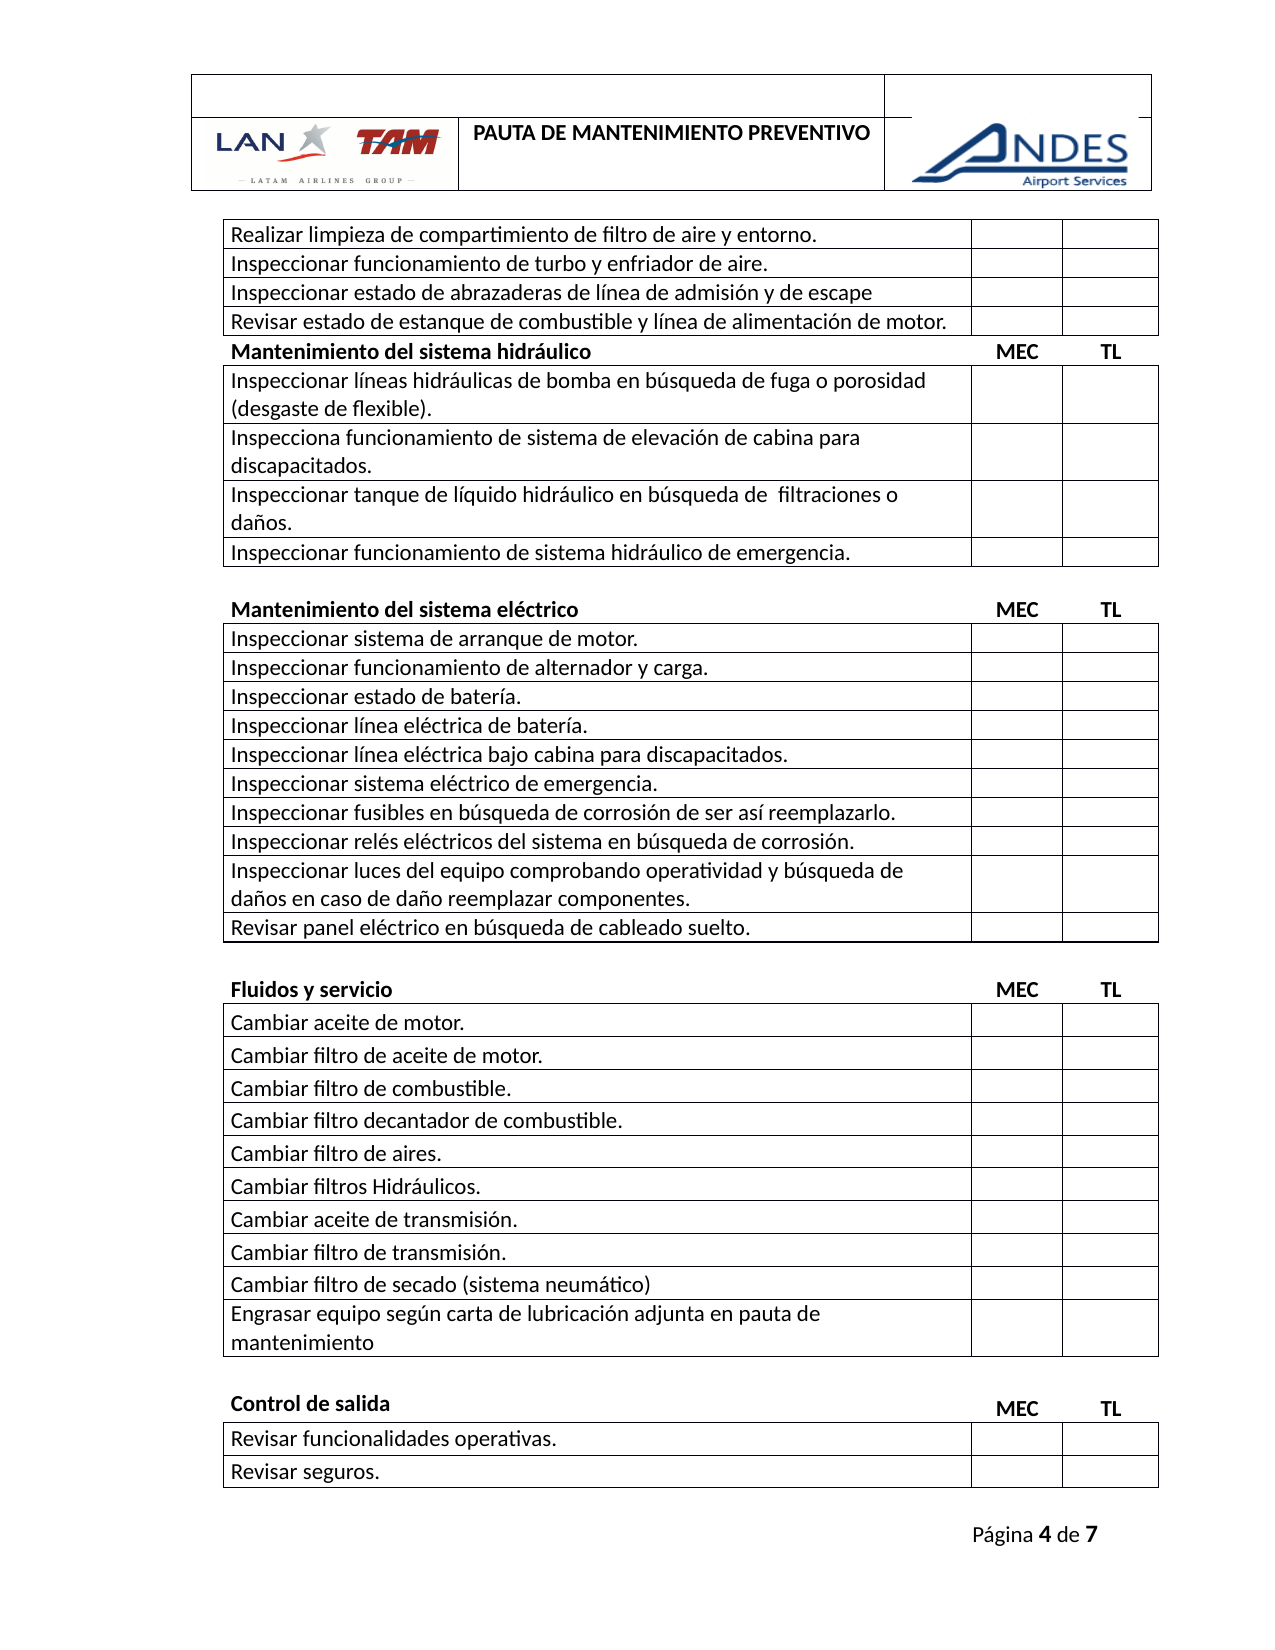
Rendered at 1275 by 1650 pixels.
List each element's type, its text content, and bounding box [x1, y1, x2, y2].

table_cell [972, 769, 1062, 797]
table_cell Cambiar filtro de transmisión. [224, 1234, 971, 1266]
table_cell [972, 1103, 1062, 1134]
table_cell [972, 1234, 1062, 1266]
table_cell MEC [971, 970, 1063, 1003]
table_cell [1063, 278, 1158, 306]
table_cell [972, 653, 1062, 681]
table_cell [1063, 1456, 1158, 1487]
table_cell Revisar estado de estanque de combustible y línea de alimentación de motor. [224, 307, 971, 335]
table_cell Cambiar aceite de transmisión. [224, 1201, 971, 1233]
table_cell [972, 1136, 1062, 1167]
table_cell Inspeccionar líneas hidráulicas de bomba en búsqueda de fuga o porosidad (desgaste de flexible). [224, 366, 971, 422]
table_cell [1063, 1103, 1158, 1134]
table_cell [972, 481, 1062, 537]
table_cell [1063, 1423, 1158, 1454]
table_cell [1063, 307, 1158, 335]
table_cell [972, 220, 1062, 248]
table_cell Inspeccionar sistema eléctrico de emergencia. [224, 769, 971, 797]
table_cell [972, 1037, 1062, 1069]
table_cell Cambiar filtro decantador de combustible. [224, 1103, 971, 1134]
table_cell [1063, 711, 1158, 739]
table_cell [1063, 913, 1158, 941]
table_cell [1063, 1201, 1158, 1233]
table_cell [1063, 798, 1158, 826]
table_cell Fluidos y servicio [223, 970, 971, 1003]
table_cell [1063, 220, 1158, 248]
table_cell Inspeccionar funcionamiento de alternador y carga. [224, 653, 971, 681]
table_cell Inspeccionar funcionamiento de sistema hidráulico de emergencia. [224, 538, 971, 566]
table_cell [972, 307, 1062, 335]
table_cell [972, 682, 1062, 710]
table_cell Inspeccionar fusibles en búsqueda de corrosión de ser así reemplazarlo. [224, 798, 971, 826]
table_cell Mantenimiento del sistema hidráulico [223, 337, 971, 365]
table_cell Inspeccionar funcionamiento de turbo y enfriador de aire. [224, 249, 971, 277]
table_cell [972, 827, 1062, 855]
table_cell Inspeccionar sistema de arranque de motor. [224, 624, 971, 652]
table_cell Cambiar filtro de combustible. [224, 1070, 971, 1102]
table_cell [1063, 624, 1158, 652]
table_cell Inspeccionar relés eléctricos del sistema en búsqueda de corrosión. [224, 827, 971, 855]
table_cell [972, 1267, 1062, 1298]
table_cell [1063, 827, 1158, 855]
table_cell TL [1063, 337, 1159, 365]
table_cell [1063, 856, 1158, 912]
table_cell [1063, 538, 1158, 566]
table_cell Cambiar filtro de aceite de motor. [224, 1037, 971, 1069]
table_cell [1063, 1136, 1158, 1167]
table_cell [1063, 1267, 1158, 1298]
table_cell [1063, 1037, 1158, 1069]
table_cell Engrasar equipo según carta de lubricación adjunta en pauta de mantenimiento [224, 1300, 971, 1356]
table_cell [1063, 249, 1158, 277]
table_cell [972, 538, 1062, 566]
table_cell [972, 1201, 1062, 1233]
table_cell Realizar limpieza de compartimiento de filtro de aire y entorno. [224, 220, 971, 248]
table_cell [972, 249, 1062, 277]
table_cell Inspeccionar estado de abrazaderas de línea de admisión y de escape [224, 278, 971, 306]
picture [911, 117, 1139, 190]
table_cell [972, 1168, 1062, 1200]
table_cell Revisar panel eléctrico en búsqueda de cableado suelto. [224, 913, 971, 941]
table_header MEC [971, 1389, 1063, 1422]
table_cell Inspeccionar línea eléctrica de batería. [224, 711, 971, 739]
table_cell [1063, 1004, 1158, 1036]
table_cell [972, 1456, 1062, 1487]
table_cell [223, 943, 971, 970]
table_cell Revisar seguros. [224, 1456, 971, 1487]
table_cell Inspeccionar luces del equipo comprobando operatividad y búsqueda de daños en caso de daño reemplazar componentes. [224, 856, 971, 912]
picture [204, 118, 454, 190]
table_cell [971, 943, 1063, 970]
table_cell [972, 1300, 1062, 1356]
table_cell [972, 856, 1062, 912]
table_cell Revisar funcionalidades operativas. [224, 1423, 971, 1454]
table_cell Inspecciona funcionamiento de sistema de elevación de cabina para discapacitados. [224, 424, 971, 479]
table_cell MEC [971, 337, 1063, 365]
table_cell Cambiar filtro de secado (sistema neumático) [224, 1267, 971, 1298]
table_cell [1063, 424, 1158, 479]
table_cell Inspeccionar tanque de líquido hidráulico en búsqueda de filtraciones o daños. [224, 481, 971, 537]
table_cell [972, 424, 1062, 479]
table_cell [1063, 1234, 1158, 1266]
table_cell [1063, 1300, 1158, 1356]
table_cell [1063, 943, 1159, 970]
table_header Control de salida [223, 1389, 971, 1422]
table_cell [1063, 682, 1158, 710]
table_cell [972, 913, 1062, 941]
table_cell [1063, 366, 1158, 422]
table_cell [972, 1004, 1062, 1036]
table_cell Inspeccionar línea eléctrica bajo cabina para discapacitados. [224, 740, 971, 768]
table_cell Mantenimiento del sistema eléctrico [223, 567, 971, 623]
table_cell [1063, 481, 1158, 537]
table_cell Cambiar filtros Hidráulicos. [224, 1168, 971, 1200]
table_cell TL [1063, 567, 1159, 623]
table_cell Cambiar aceite de motor. [224, 1004, 971, 1036]
table_cell Inspeccionar estado de batería. [224, 682, 971, 710]
table_cell [972, 1070, 1062, 1102]
table_cell Cambiar filtro de aires. [224, 1136, 971, 1167]
table_cell [972, 366, 1062, 422]
table_cell [972, 740, 1062, 768]
table_cell [972, 278, 1062, 306]
table_cell TL [1063, 970, 1159, 1003]
table_cell [1063, 1168, 1158, 1200]
picture [204, 191, 454, 195]
table_cell [1063, 769, 1158, 797]
table_header TL [1063, 1389, 1159, 1422]
table_cell [972, 798, 1062, 826]
table_cell MEC [971, 567, 1063, 623]
table_cell [972, 711, 1062, 739]
table_cell [1063, 653, 1158, 681]
table_cell [972, 624, 1062, 652]
table_cell [972, 1423, 1062, 1454]
table_cell [1063, 1070, 1158, 1102]
table_cell [1063, 740, 1158, 768]
